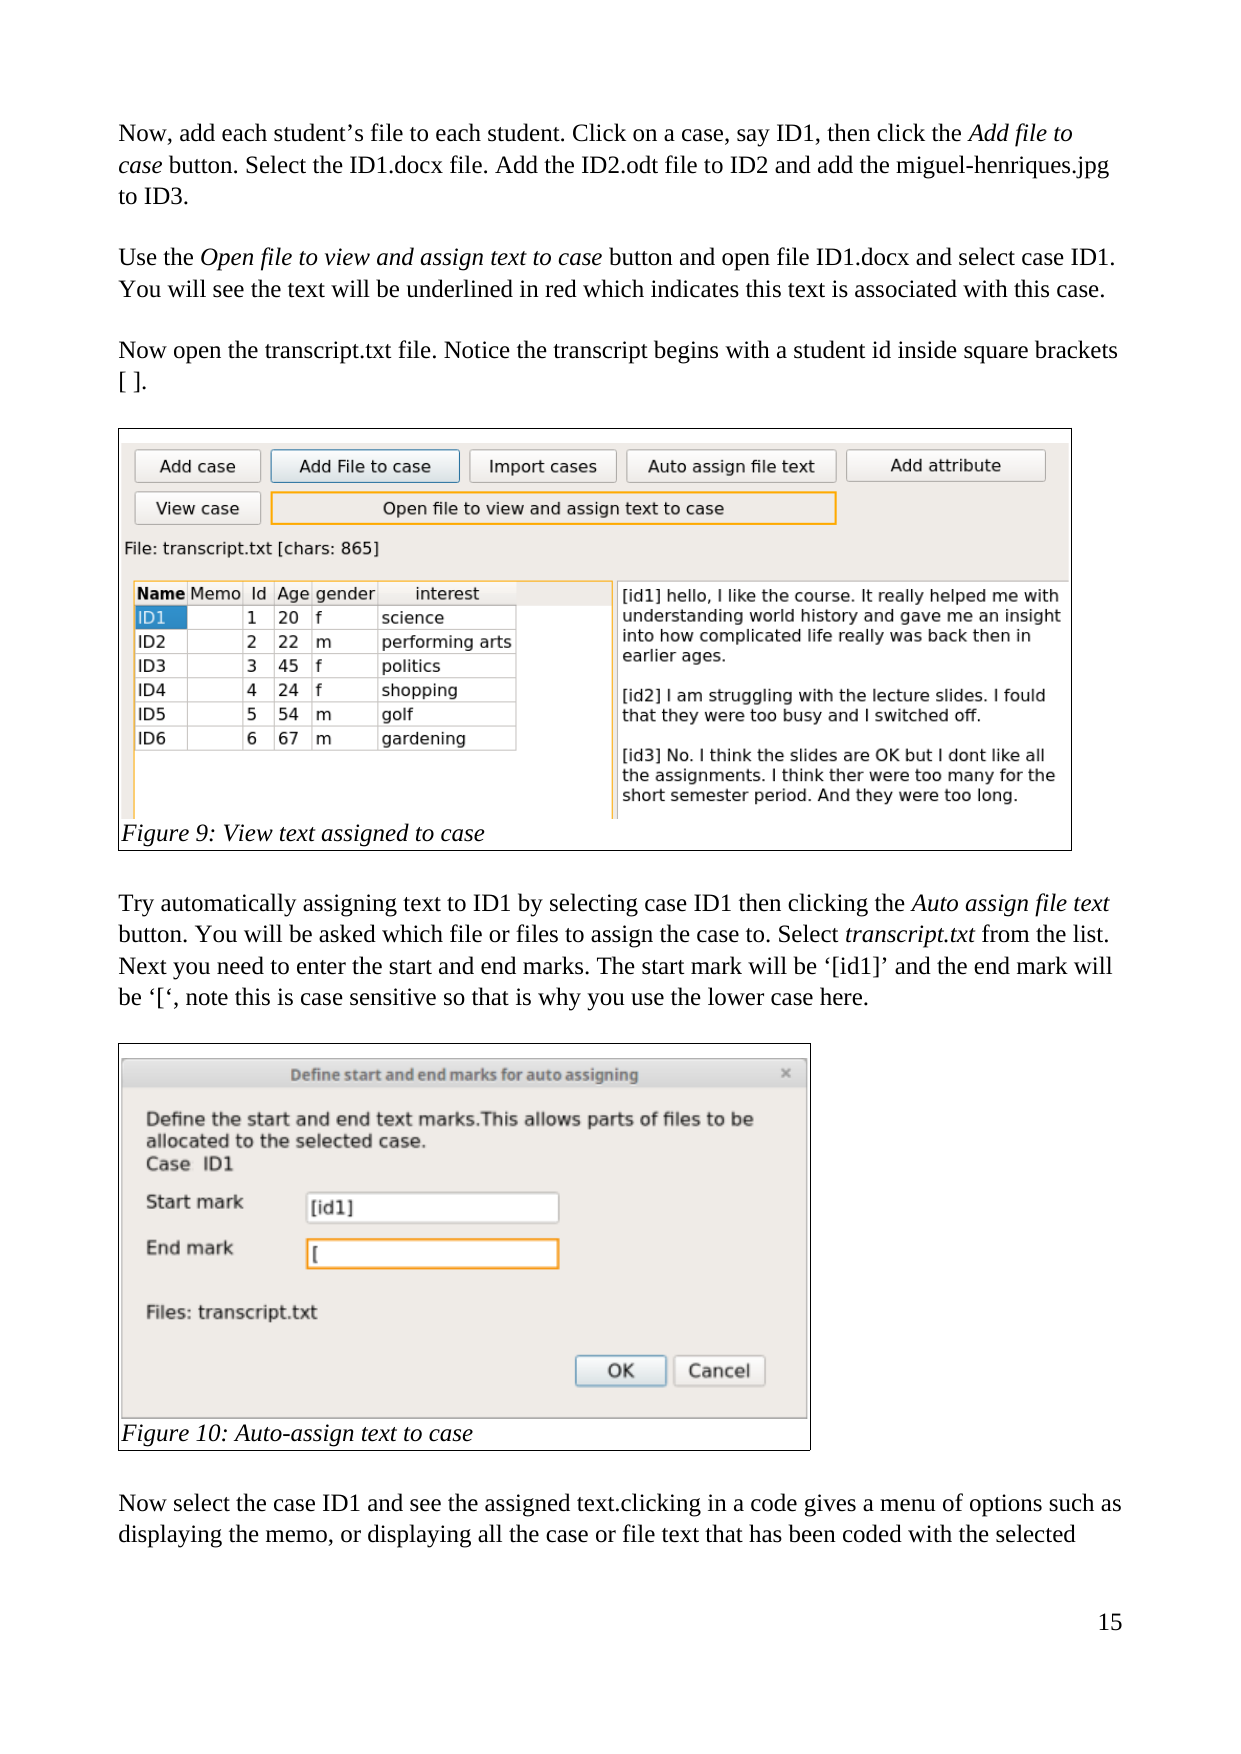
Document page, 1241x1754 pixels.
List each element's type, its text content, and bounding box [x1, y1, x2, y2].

text Try automatically assigning text to ID1 by selecting case ID1 then clicking the Auto assign file text button. You will be asked which file or files to assign the case to. Select transcript.txt from the list. Next you need to enter the start and end marks. The start mark will be ‘[id1]’ and the end mark will be ‘[‘, note this is case sensitive so that is why you use the lower case here. [118, 888, 1122, 1011]
text Figure 9: View text assigned to case [121, 819, 1069, 847]
picture [121, 443, 1069, 819]
text Now select the case ID1 and see the assigned text.clicking in a code gives a menu of options such as displaying the memo, or displaying all the case or file text that has been coded with the selected [118, 1488, 1122, 1548]
text Use the Open file to view and assign text to case button and open file ID1.docx and select case ID1. You will see the text will be underlined in red which indicates this text is associated with this case. [118, 242, 1122, 303]
text Now, add each student’s file to each student. Click on a case, say ID1, then click the Add file to case button. Select the ID1.docx file. Add the ID2.odt file to ID2 and add the miguel-henriques.jpg to ID3. [118, 118, 1122, 210]
text Figure 10: Auto-assign text to case [121, 1419, 807, 1447]
text Now open the transcript.txt file. Notice the transcript begins with a student id inside square brackets [ ]. [118, 335, 1122, 395]
picture [121, 1058, 808, 1419]
